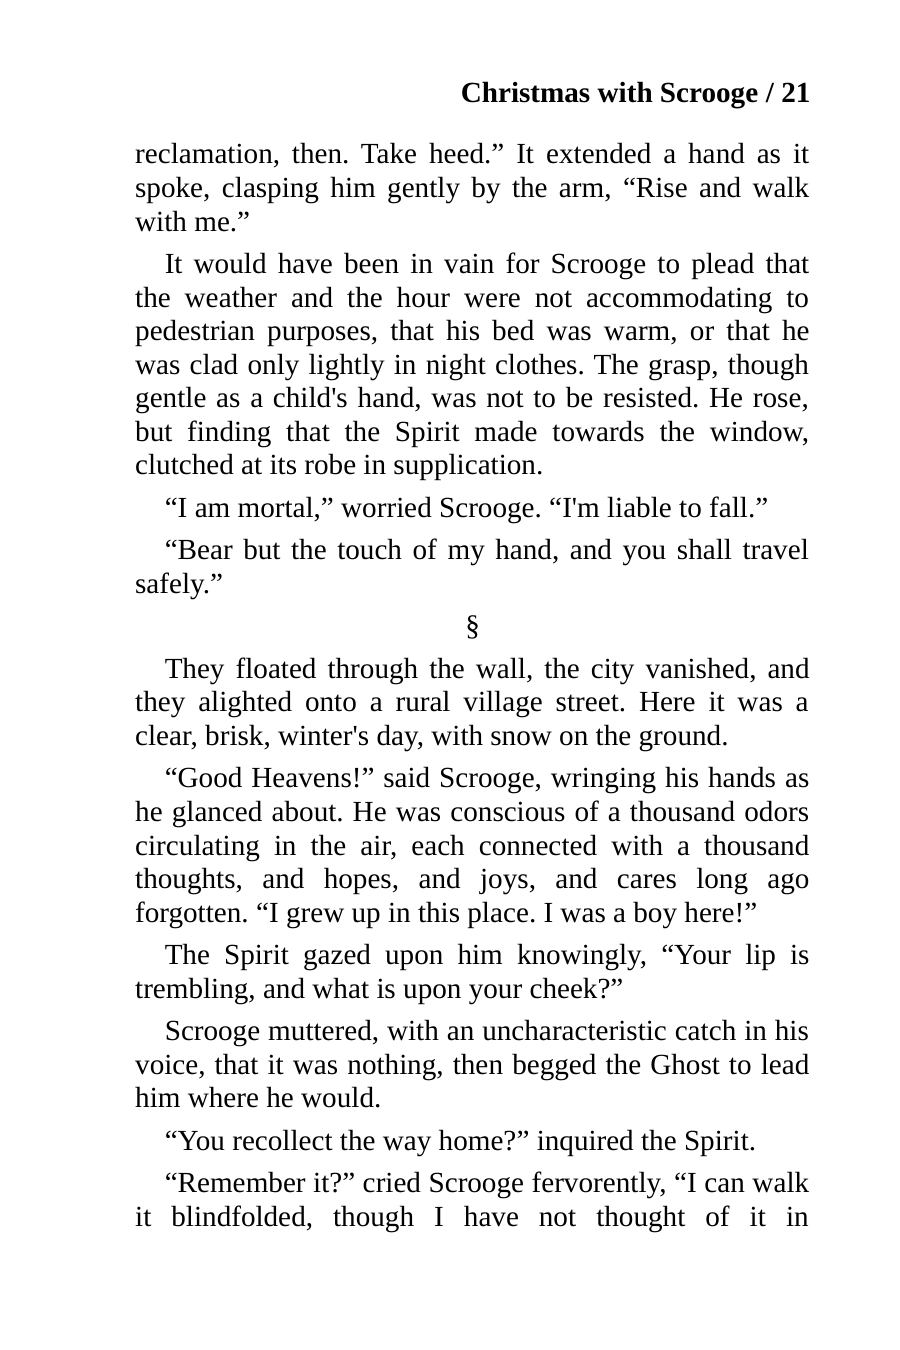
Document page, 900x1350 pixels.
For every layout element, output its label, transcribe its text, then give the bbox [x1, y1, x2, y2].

text “Remember it?” cried Scrooge fervorently, “I can walk it blindfolded, though I have not thought of it in [135, 1165, 810, 1232]
text The Spirit gazed upon him knowingly, “Your lip is trembling, and what is upon your cheek?” [135, 937, 810, 1004]
text § [135, 608, 810, 642]
text reclamation, then. Take heed.” It extended a hand as it spoke, clasping him gently by the arm, “Rise and walk with me.” [135, 137, 810, 237]
text Scrooge muttered, with an uncharacteristic catch in his voice, that it was nothing, then begged the Ghost to lead him where he would. [135, 1013, 810, 1114]
text “You recollect the way home?” inquired the Spirit. [135, 1123, 810, 1156]
text It would have been in vain for Scrooge to plead that the weather and the hour were not accommodating to pedestrian purposes, that his bed was warm, or that he was clad only lightly in night clothes. The grasp, though gentle as a child's hand, was not to be resisted. He rose, but finding that the Spirit made towards the window, clutched at its robe in supplication. [135, 246, 810, 481]
text “I am mortal,” worried Scrooge. “I'm liable to fall.” [135, 490, 810, 523]
text “Good Heavens!” said Scrooge, wringing his hands as he glanced about. He was conscious of a thousand odors circulating in the air, each connected with a thousand thoughts, and hopes, and joys, and cares long ago forgotten. “I grew up in this place. I was a boy here!” [135, 761, 810, 928]
text They floated through the wall, the city vanished, and they alighted onto a rural village street. Here it was a clear, brisk, winter's day, with snow on the ground. [135, 651, 810, 752]
text “Bear but the touch of my hand, and you shall travel safely.” [135, 532, 810, 599]
